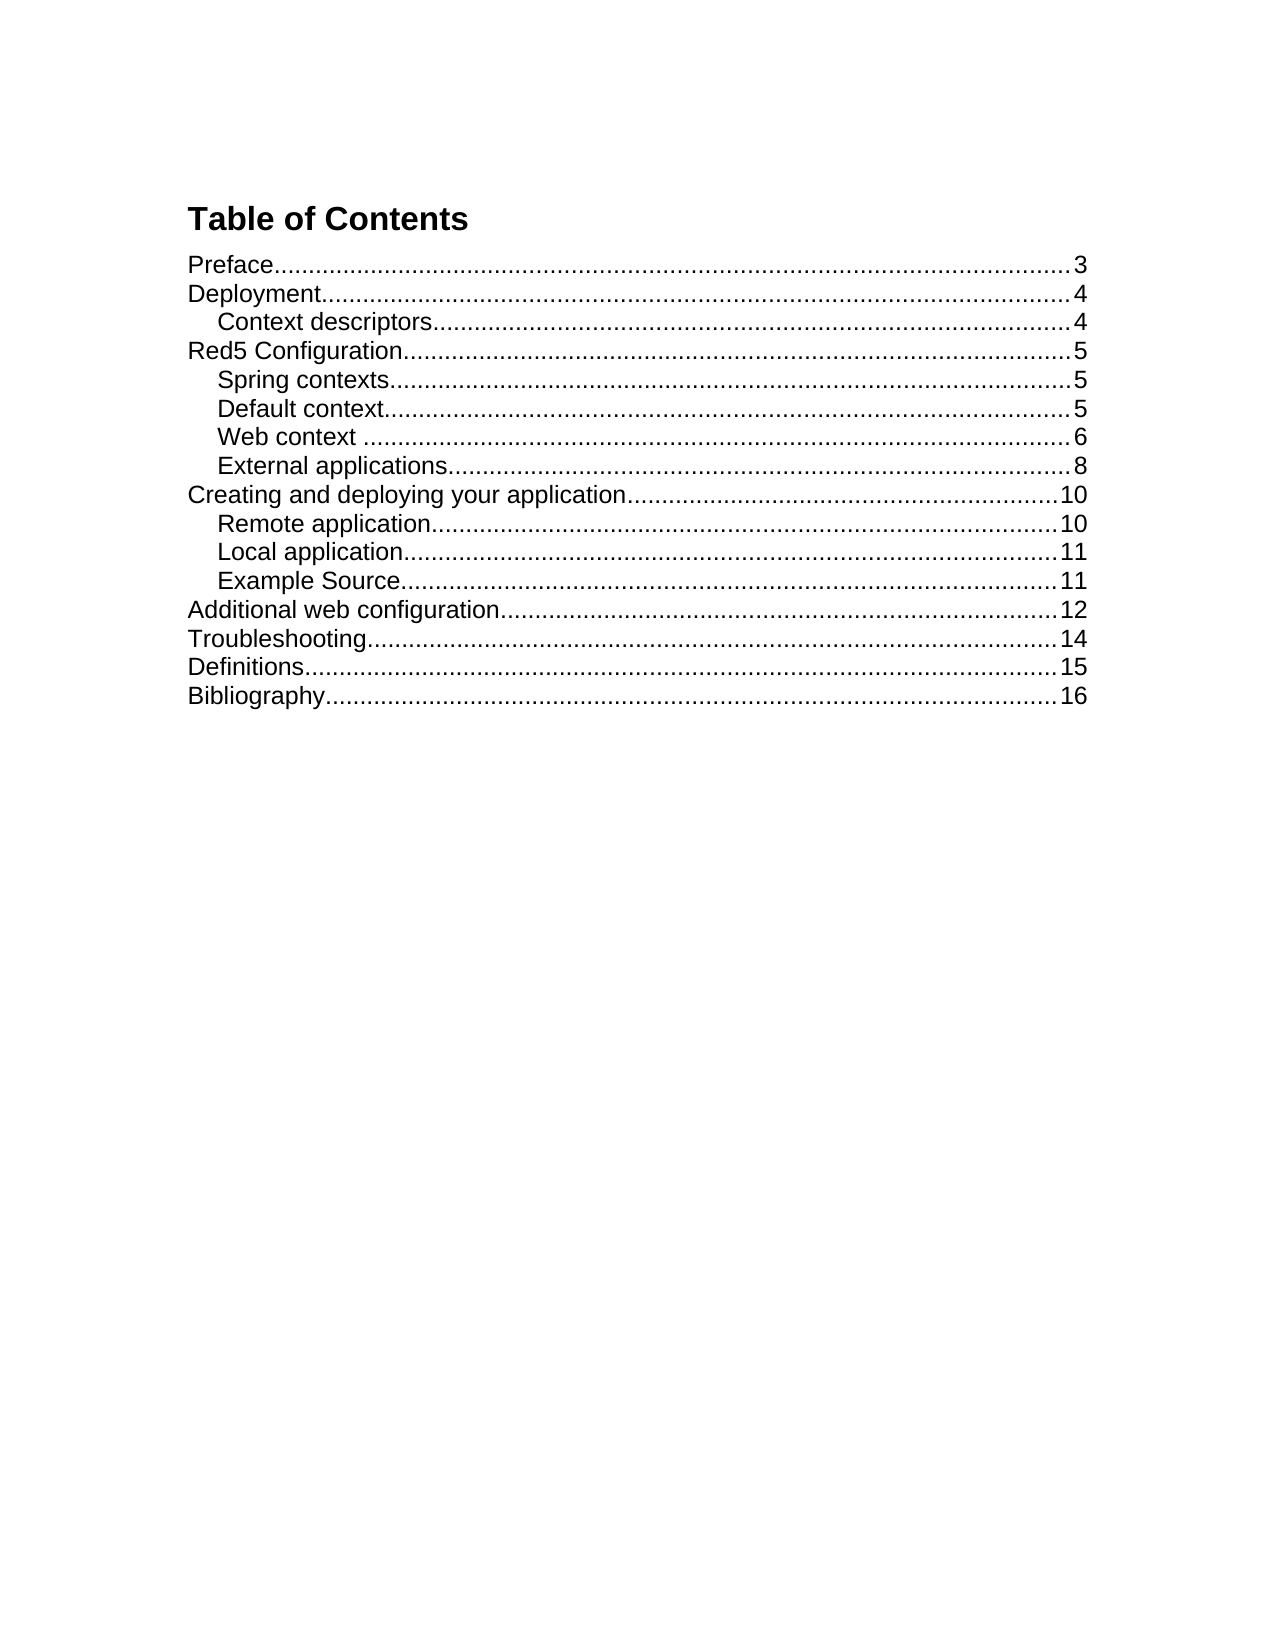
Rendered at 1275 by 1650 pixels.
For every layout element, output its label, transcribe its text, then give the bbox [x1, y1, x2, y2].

text Web context 6 [217, 422, 1087, 451]
text Additional web configuration 12 [187, 595, 1087, 624]
text Local application 11 [217, 537, 1087, 566]
text Bibliography 16 [187, 681, 1087, 710]
text Spring contexts 5 [217, 365, 1087, 394]
text Creating and deploying your application 10 [187, 480, 1087, 509]
text Example Source 11 [217, 566, 1087, 595]
text Troubleshooting 14 [187, 624, 1087, 652]
text Preface 3 [187, 250, 1087, 279]
subtitle Table of Contents [187, 199, 1087, 237]
text Deployment 4 [187, 279, 1087, 307]
text Definitions 15 [187, 652, 1087, 681]
text Default context 5 [217, 394, 1087, 422]
text Red5 Configuration 5 [187, 336, 1087, 365]
text External applications 8 [217, 451, 1087, 480]
text Context descriptors 4 [217, 307, 1087, 336]
text Remote application 10 [217, 509, 1087, 537]
